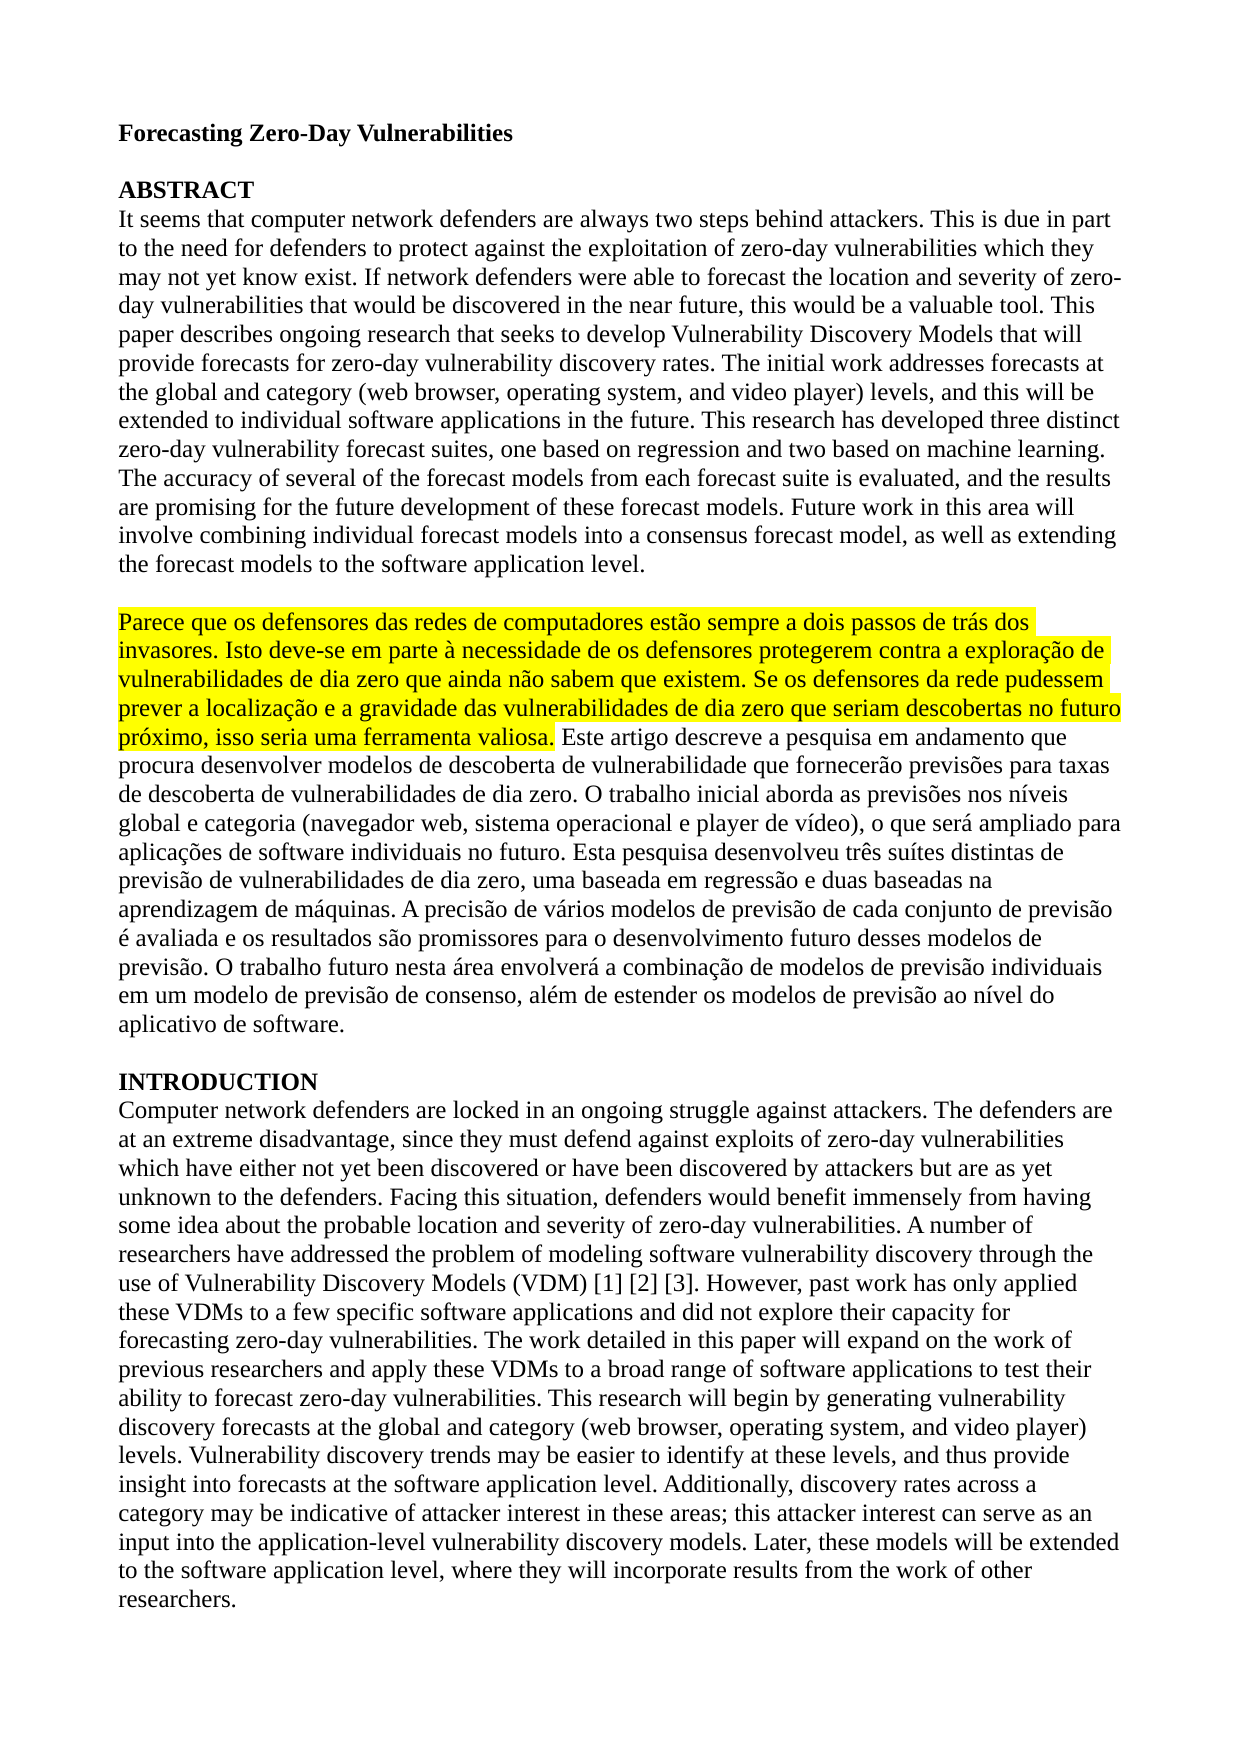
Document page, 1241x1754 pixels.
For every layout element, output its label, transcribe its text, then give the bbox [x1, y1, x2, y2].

text It seems that computer network defenders are always two steps behind attackers. This is due in part to the need for defenders to protect against the exploitation of zero-day vulnerabilities which they may not yet know exist. If network defenders were able to forecast the location and severity of zero-day vulnerabilities that would be discovered in the near future, this would be a valuable tool. This paper describes ongoing research that seeks to develop Vulnerability Discovery Models that will provide forecasts for zero-day vulnerability discovery rates. The initial work addresses forecasts at the global and category (web browser, operating system, and video player) levels, and this will be extended to individual software applications in the future. This research has developed three distinct zero-day vulnerability forecast suites, one based on regression and two based on machine learning. The accuracy of several of the forecast models from each forecast suite is evaluated, and the results are promising for the future development of these forecast models. Future work in this area will involve combining individual forecast models into a consensus forecast model, as well as extending the forecast models to the software application level. [118, 204, 1122, 578]
text Parece que os defensores das redes de computadores estão sempre a dois passos de trás dos invasores. Isto deve-se em parte à necessidade de os defensores protegerem contra a exploração de vulnerabilidades de dia zero que ainda não sabem que existem. Se os defensores da rede pudessem prever a localização e a gravidade das vulnerabilidades de dia zero que seriam descobertas no futuro próximo, isso seria uma ferramenta valiosa. Este artigo descreve a pesquisa em andamento que procura desenvolver modelos de descoberta de vulnerabilidade que fornecerão previsões para taxas de descoberta de vulnerabilidades de dia zero. O trabalho inicial aborda as previsões nos níveis global e categoria (navegador web, sistema operacional e player de vídeo), o que será ampliado para aplicações de software individuais no futuro. Esta pesquisa desenvolveu três suítes distintas de previsão de vulnerabilidades de dia zero, uma baseada em regressão e duas baseadas na aprendizagem de máquinas. A precisão de vários modelos de previsão de cada conjunto de previsão é avaliada e os resultados são promissores para o desenvolvimento futuro desses modelos de previsão. O trabalho futuro nesta área envolverá a combinação de modelos de previsão individuais em um modelo de previsão de consenso, além de estender os modelos de previsão ao nível do aplicativo de software. [118, 607, 1122, 1038]
text Forecasting Zero-Day Vulnerabilities [118, 118, 1122, 147]
text INTRODUCTION [118, 1067, 1122, 1096]
text ABSTRACT [118, 176, 1122, 204]
text Computer network defenders are locked in an ongoing struggle against attackers. The defenders are at an extreme disadvantage, since they must defend against exploits of zero-day vulnerabilities which have either not yet been discovered or have been discovered by attackers but are as yet unknown to the defenders. Facing this situation, defenders would benefit immensely from having some idea about the probable location and severity of zero-day vulnerabilities. A number of researchers have addressed the problem of modeling software vulnerability discovery through the use of Vulnerability Discovery Models (VDM) [1] [2] [3]. However, past work has only applied these VDMs to a few specific software applications and did not explore their capacity for forecasting zero-day vulnerabilities. The work detailed in this paper will expand on the work of previous researchers and apply these VDMs to a broad range of software applications to test their ability to forecast zero-day vulnerabilities. This research will begin by generating vulnerability discovery forecasts at the global and category (web browser, operating system, and video player) levels. Vulnerability discovery trends may be easier to identify at these levels, and thus provide insight into forecasts at the software application level. Additionally, discovery rates across a category may be indicative of attacker interest in these areas; this attacker interest can serve as an input into the application-level vulnerability discovery models. Later, these models will be extended to the software application level, where they will incorporate results from the work of other researchers. [118, 1096, 1122, 1613]
